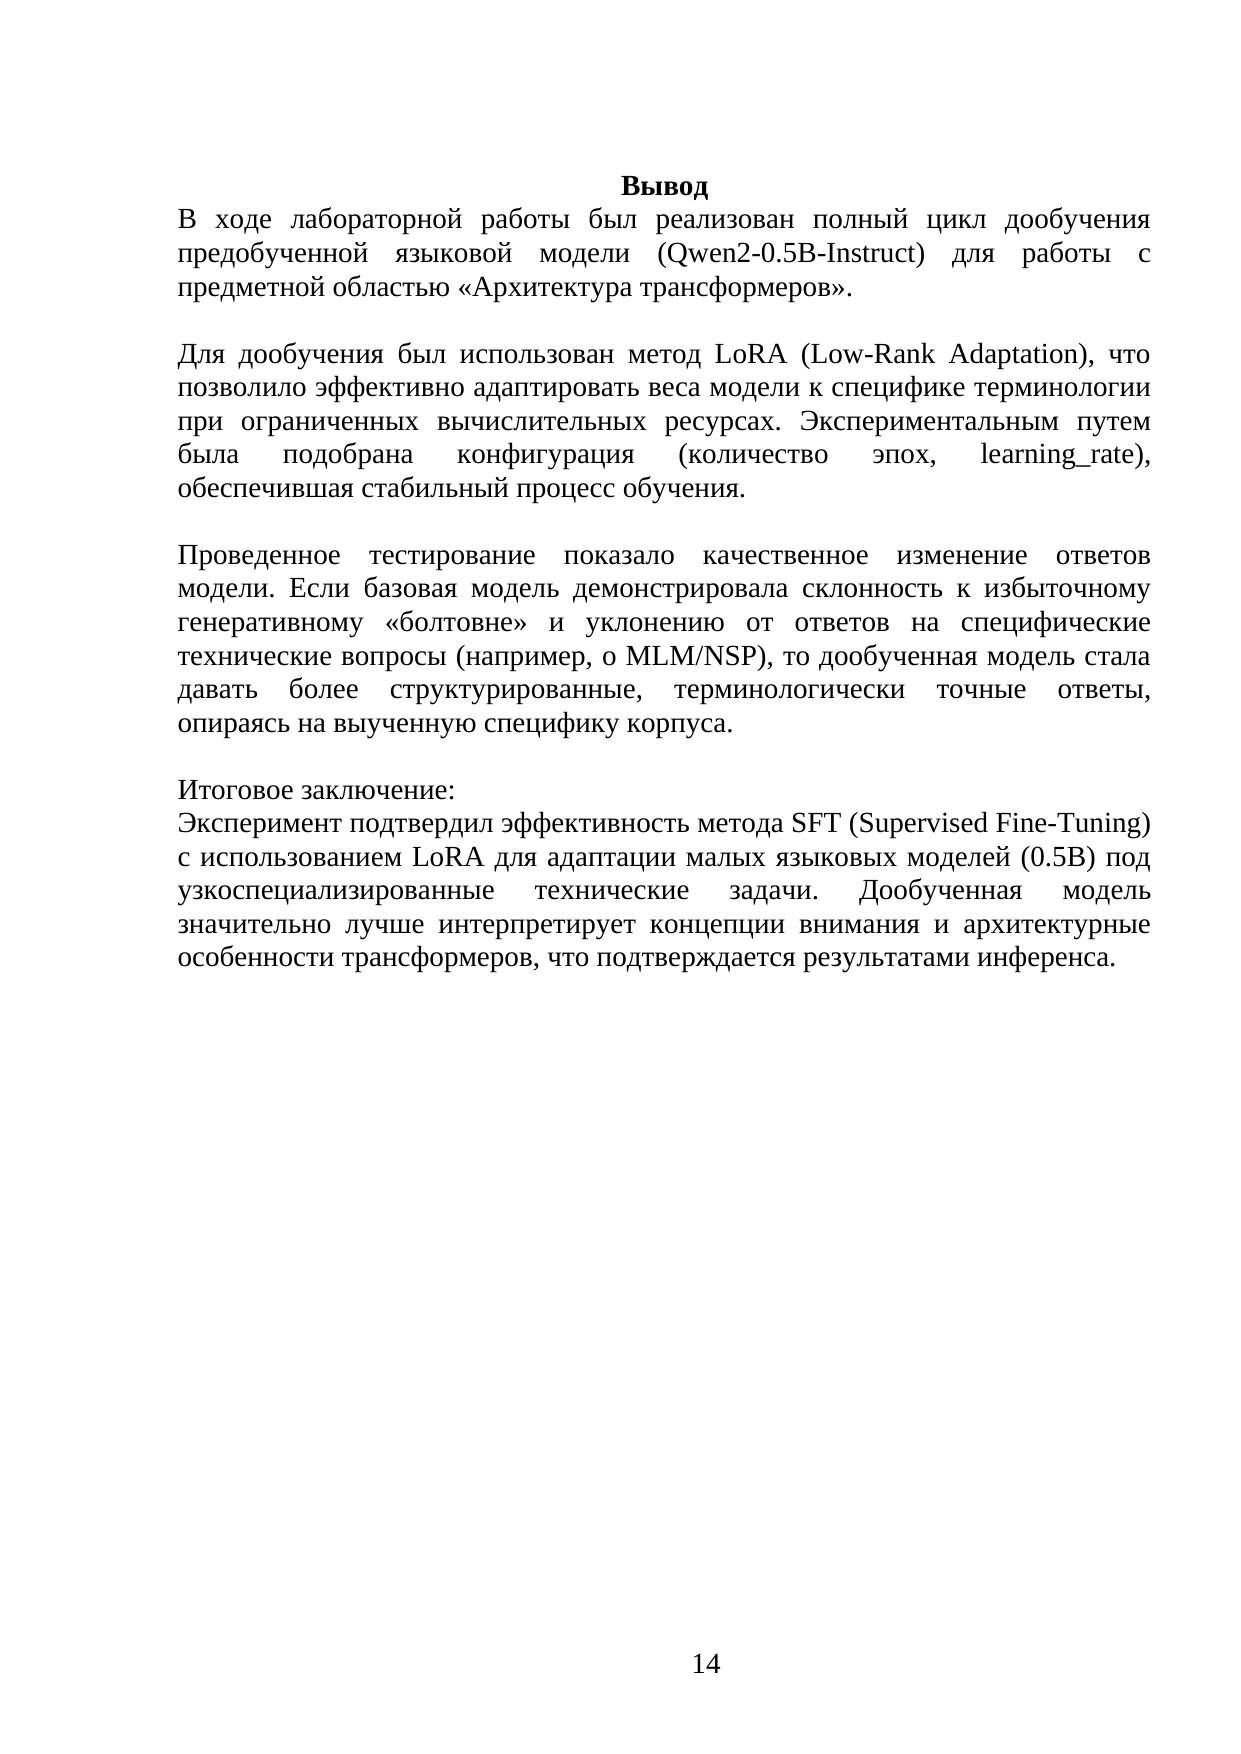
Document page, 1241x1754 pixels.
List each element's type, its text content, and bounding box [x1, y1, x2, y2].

list Для дообучения был использован метод LoRA (Low-Rank Adaptation), что позволило эффективно адаптировать веса модели к специфике терминологии при ограниченных вычислительных ресурсах. Экспериментальным путем была подобрана конфигурация (количество эпох, learning_rate), обеспечившая стабильный процесс обучения. [177, 336, 1152, 503]
subtitle Вывод [177, 168, 1152, 202]
list Проведенное тестирование показало качественное изменение ответов модели. Если базовая модель демонстрировала склонность к избыточному генеративному «болтовне» и уклонению от ответов на специфические технические вопросы (например, о MLM/NSP), то дообученная модель стала давать более структурированные, терминологически точные ответы, опираясь на выученную специфику корпуса. [177, 537, 1152, 738]
list Эксперимент подтвердил эффективность метода SFT (Supervised Fine-Tuning) с использованием LoRA для адаптации малых языковых моделей (0.5B) под узкоспециализированные технические задачи. Дообученная модель значительно лучше интерпретирует концепции внимания и архитектурные особенности трансформеров, что подтверждается результатами инференса. [177, 805, 1152, 973]
list В ходе лабораторной работы был реализован полный цикл дообучения предобученной языковой модели (Qwen2-0.5B-Instruct) для работы с предметной областью «Архитектура трансформеров». [177, 202, 1152, 302]
list Итоговое заключение: [177, 772, 1152, 805]
